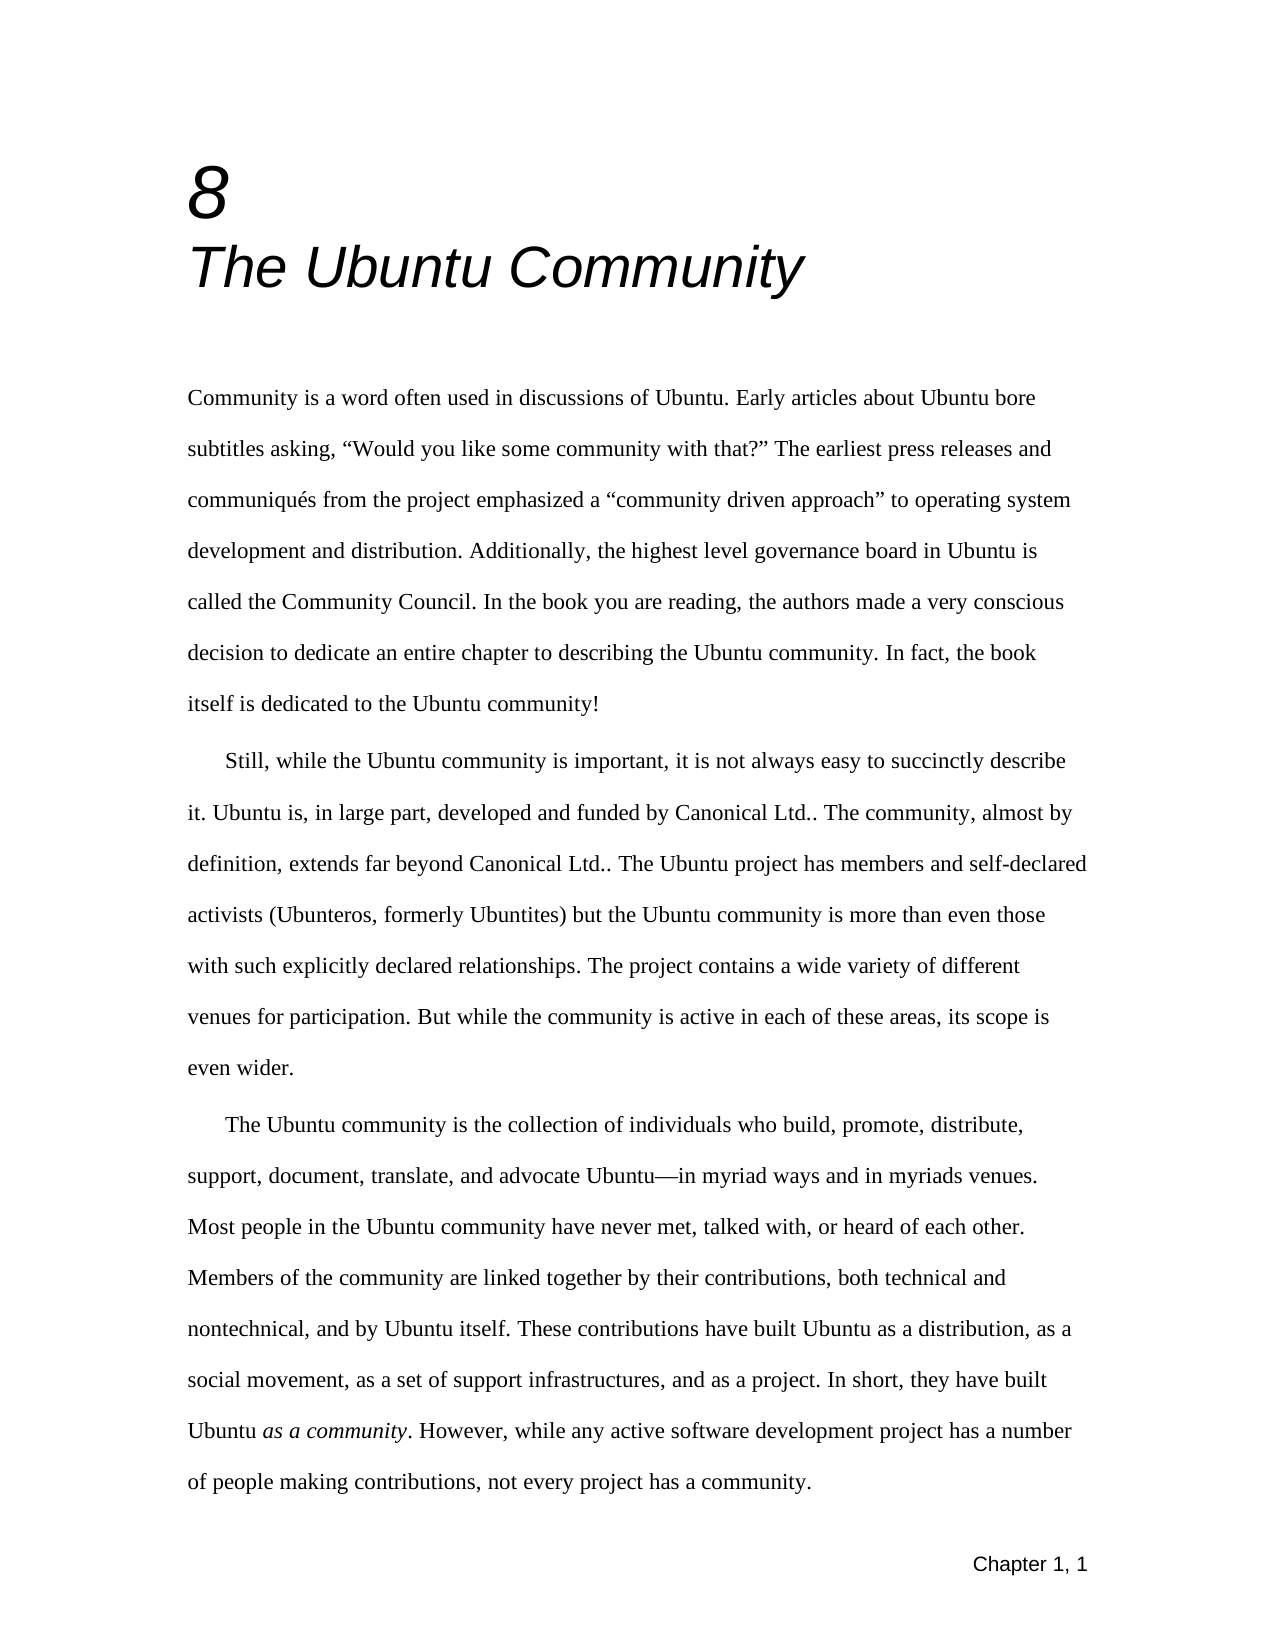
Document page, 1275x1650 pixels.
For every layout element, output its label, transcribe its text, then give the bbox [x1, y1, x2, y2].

text Community is a word often used in discussions of Ubuntu. Early articles about Ubuntu bore subtitles asking, “Would you like some community with that?” The earliest press releases and communiqués from the project emphasized a “community driven approach” to operating system development and distribution. Additionally, the highest level governance board in Ubuntu is called the Community Council. In the book you are reading, the authors made a very conscious decision to dedicate an entire chapter to describing the Ubuntu community. In fact, the book itself is dedicated to the Ubuntu community! [187, 385, 1087, 717]
text Still, while the Ubuntu community is important, it is not always easy to succinctly describe it. Ubuntu is, in large part, developed and funded by Canonical Ltd.. The community, almost by definition, extends far beyond Canonical Ltd.. The Ubuntu project has members and self-declared activists (Ubunteros, formerly Ubuntites) but the Ubuntu community is more than even those with such explicitly declared relationships. The project contains a wide variety of different venues for participation. But while the community is active in each of these areas, its scope is even wider. [187, 748, 1087, 1080]
text The Ubuntu community is the collection of individuals who build, promote, distribute, support, document, translate, and advocate Ubuntu—in myriad ways and in myriads venues. Most people in the Ubuntu community have never met, talked with, or heard of each other. Members of the community are linked together by their contributions, both technical and nontechnical, and by Ubuntu itself. These contributions have built Ubuntu as a distribution, as a social movement, as a set of support infrastructures, and as a project. In short, they have built Ubuntu as a community. However, while any active software development project has a number of people making contributions, not every project has a community. [187, 1112, 1087, 1495]
text The Ubuntu Community [187, 234, 1012, 299]
text 8 [187, 150, 862, 234]
